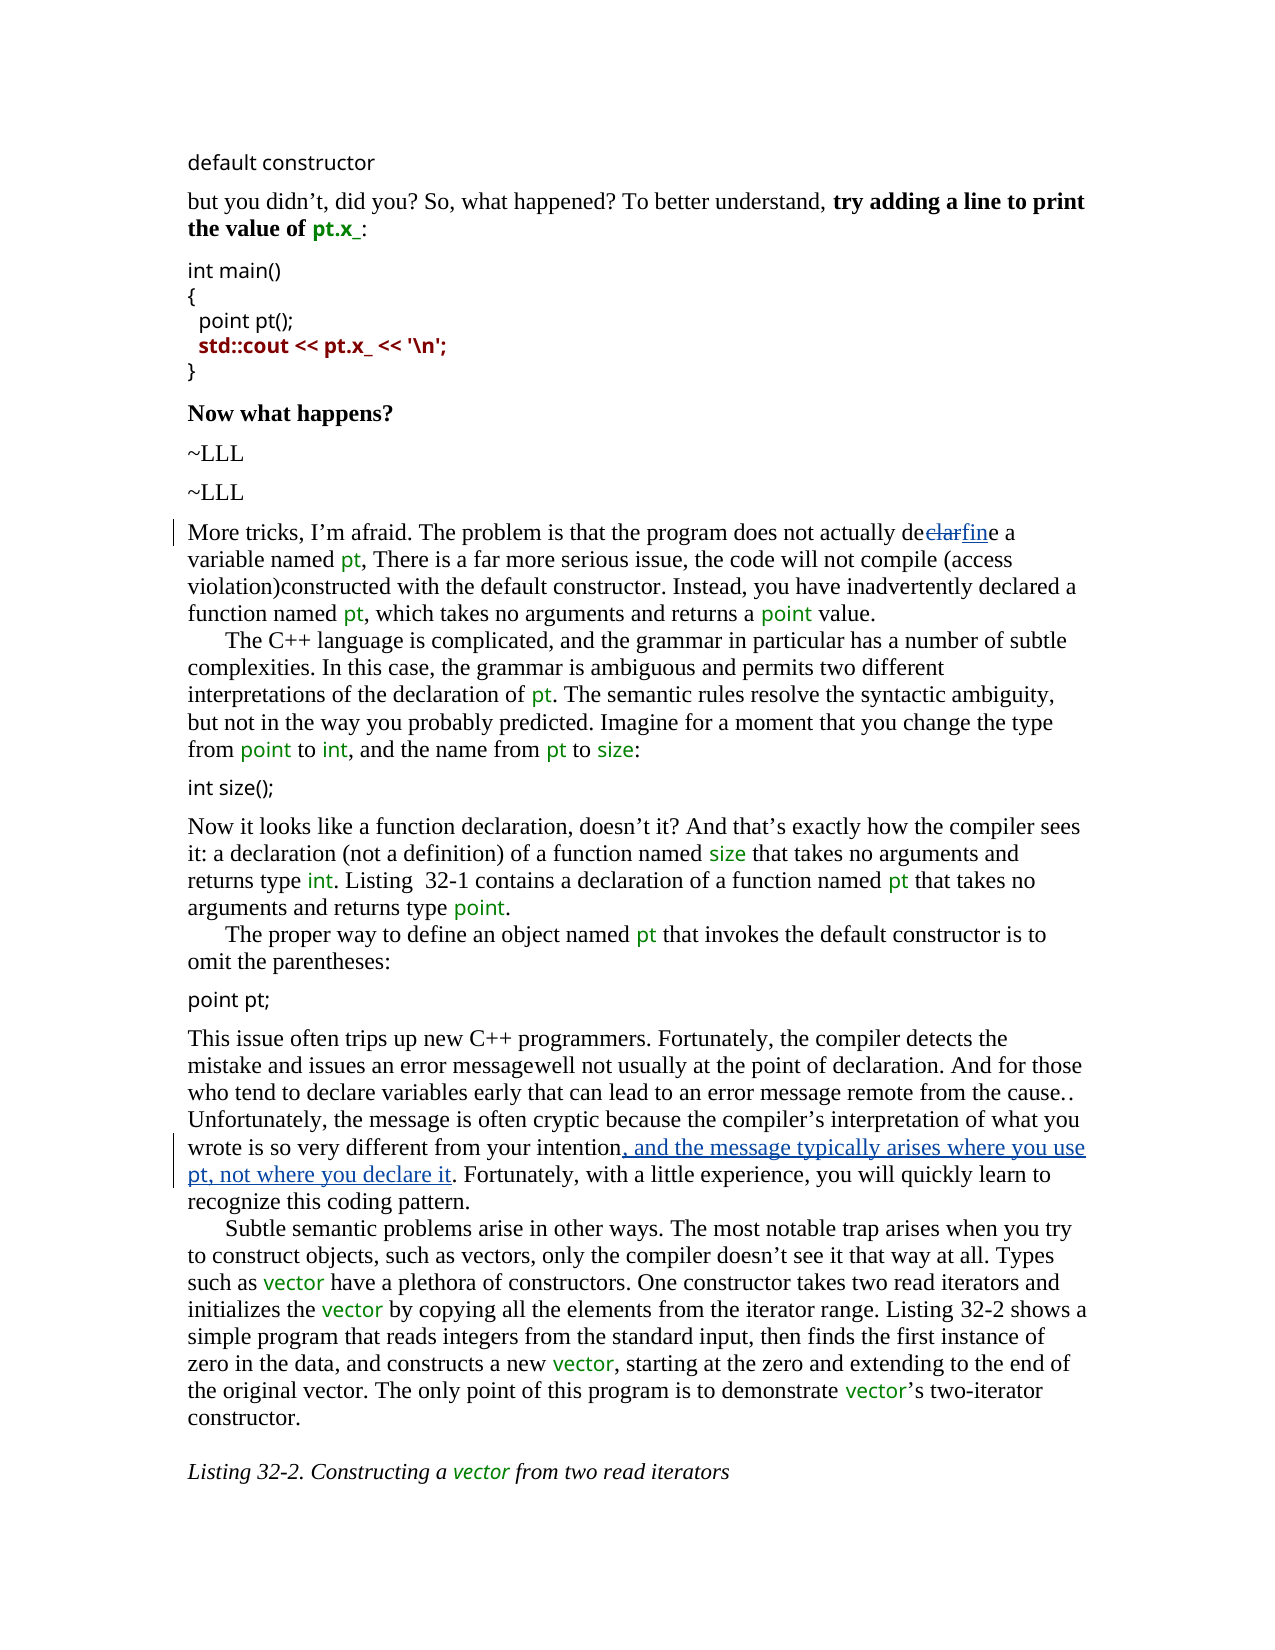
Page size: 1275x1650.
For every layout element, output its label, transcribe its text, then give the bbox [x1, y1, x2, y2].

text The C++ language is complicated, and the grammar in particular has a number of subtle complexities. In this case, the grammar is ambiguous and permits two different interpretations of the declaration of pt. The semantic rules resolve the syntactic ambiguity, but not in the way you probably predicted. Imagine for a moment that you change the type from point to int, and the name from pt to size: [187, 627, 1087, 762]
text This issue often trips up new C++ programmers. Fortunately, the compiler detects the mistake and issues an error messagewell not usually at the point of declaration. And for those who tend to declare variables early that can lead to an error message remote from the cause.. Unfortunately, the message is often cryptic because the compiler’s interpretation of what you wrote is so very different from your intention, and the message typically arises where you use pt, not where you declare it. Fortunately, with a little experience, you will quickly learn to recognize this coding pattern. [187, 1025, 1087, 1214]
text The proper way to define an object named pt that invokes the default constructor is to omit the parentheses: [187, 921, 1087, 975]
text point pt(); [187, 308, 1072, 333]
text default constructor [187, 150, 1072, 175]
text ~LLL [187, 479, 1087, 506]
text } [187, 358, 1072, 383]
text { [187, 283, 1072, 308]
text ~LLL [187, 439, 1087, 467]
text std::cout << pt.x_ << '\n'; [187, 333, 1072, 358]
text Now it looks like a function declaration, doesn’t it? And that’s exactly how the compiler sees it: a declaration (not a definition) of a function named size that takes no arguments and returns type int. Listing 32-1 contains a declaration of a function named pt that takes no arguments and returns type point. [187, 812, 1087, 921]
text int size(); [187, 775, 1072, 800]
text but you didn’t, did you? So, what happened? To better understand, try adding a line to print the value of pt.x_: [187, 187, 1087, 242]
text int main() [187, 258, 1072, 283]
text Now what happens? [187, 400, 1087, 427]
text Listing 32-2. Constructing a vector from two read iterators [187, 1456, 1087, 1485]
text Subtle semantic problems arise in other ways. The most notable trap arises when you try to construct objects, such as vectors, only the compiler doesn’t see it that way at all. Types such as vector have a plethora of constructors. One constructor takes two read iterators and initializes the vector by copying all the elements from the iterator range. Listing 32-2 shows a simple program that reads integers from the standard input, then finds the first instance of zero in the data, and constructs a new vector, starting at the zero and extending to the end of the original vector. The only point of this program is to demonstrate vector’s two-iterator constructor. [187, 1214, 1087, 1431]
text point pt; [187, 987, 1072, 1012]
text More tricks, I’m afraid. The problem is that the program does not actually define a variable named pt, There is a far more serious issue, the code will not compile (access violation)constructed with the default constructor. Instead, you have inadvertently declared a function named pt, which takes no arguments and returns a point value. [187, 519, 1087, 627]
